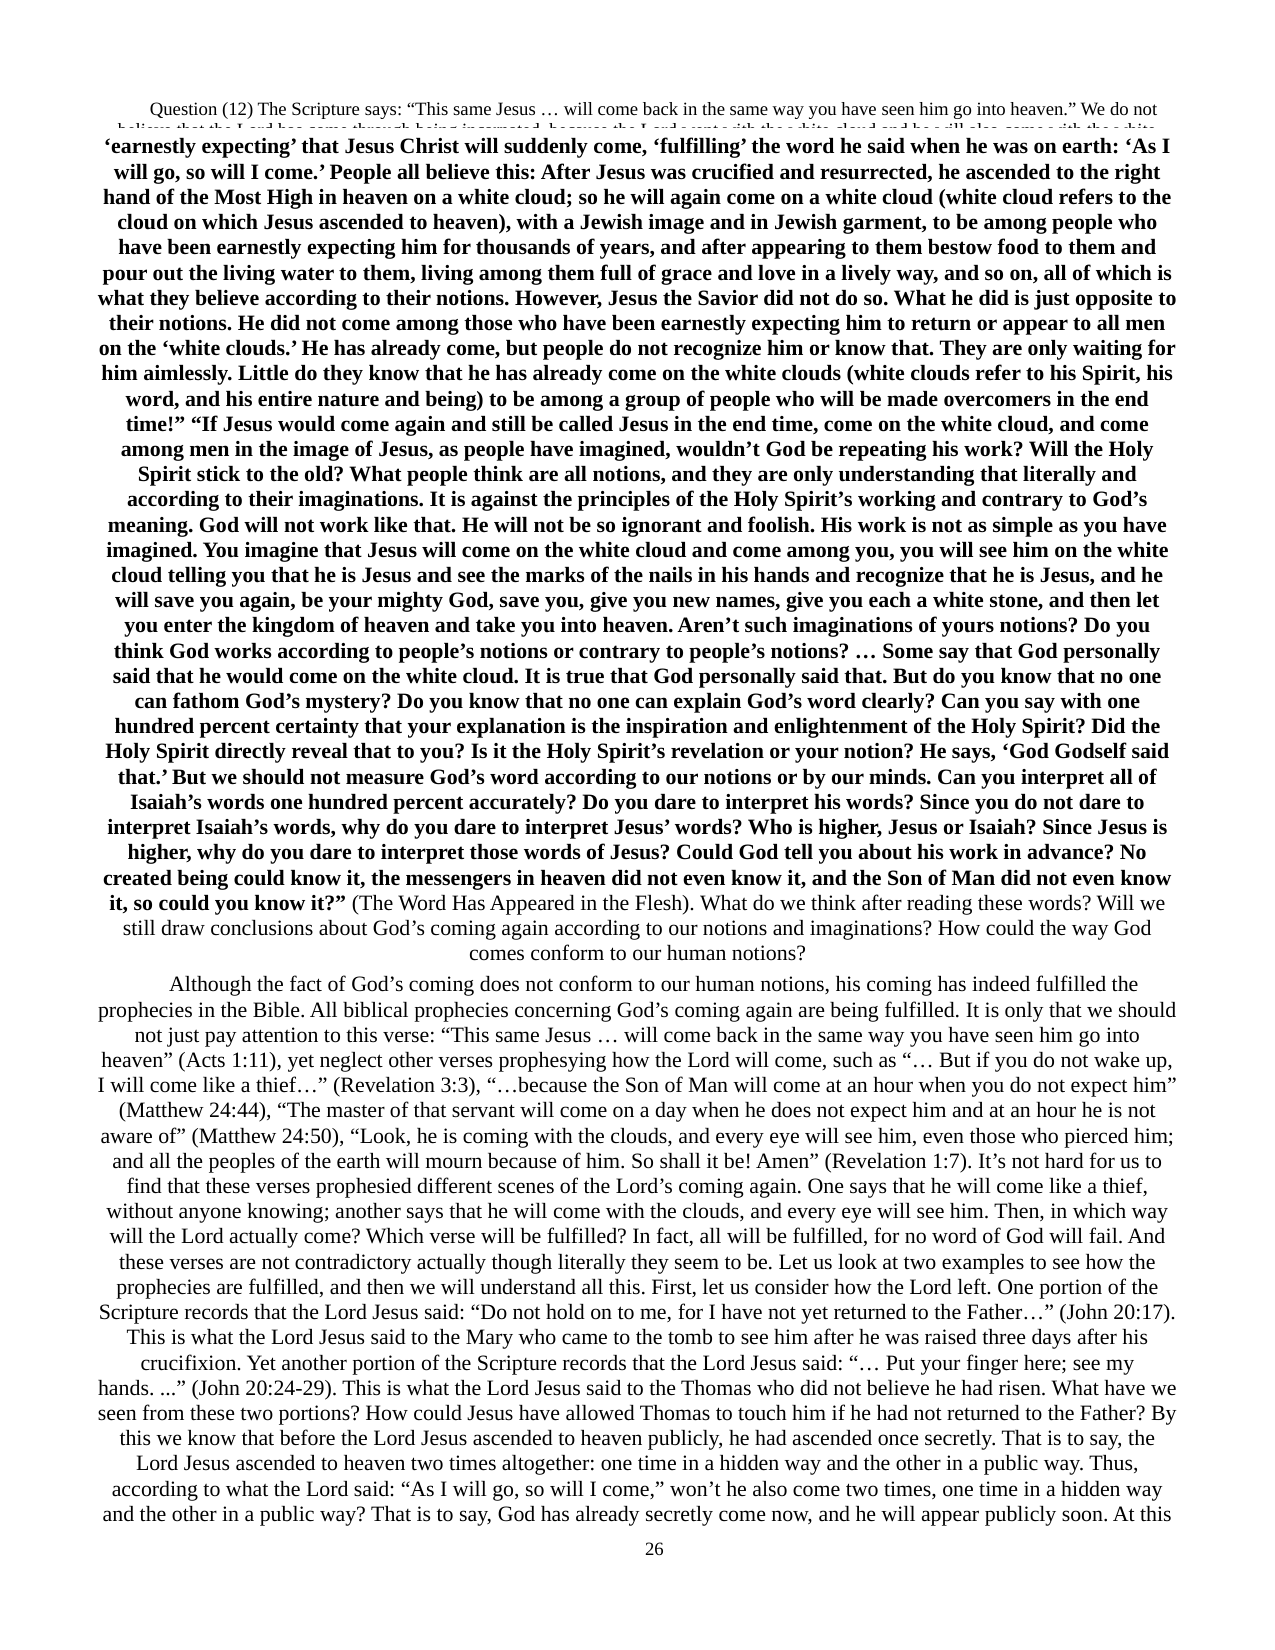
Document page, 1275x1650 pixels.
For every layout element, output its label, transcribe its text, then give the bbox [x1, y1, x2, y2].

text ‘earnestly expecting’ that Jesus Christ will suddenly come, ‘fulfilling’ the word he said when he was on earth: ‘As I will go, so will I come.’ People all believe this: After Jesus was crucified and resurrected, he ascended to the right hand of the Most High in heaven on a white cloud; so he will again come on a white cloud (white cloud refers to the cloud on which Jesus ascended to heaven), with a Jewish image and in Jewish garment, to be among people who have been earnestly expecting him for thousands of years, and after appearing to them bestow food to them and pour out the living water to them, living among them full of grace and love in a lively way, and so on, all of which is what they believe according to their notions. However, Jesus the Savior did not do so. What he did is just opposite to their notions. He did not come among those who have been earnestly expecting him to return or appear to all men on the ‘white clouds.’ He has already come, but people do not recognize him or know that. They are only waiting for him aimlessly. Little do they know that he has already come on the white clouds (white clouds refer to his Spirit, his word, and his entire nature and being) to be among a group of people who will be made overcomers in the end time!” “If Jesus would come again and still be called Jesus in the end time, come on the white cloud, and come among men in the image of Jesus, as people have imagined, wouldn’t God be repeating his work? Will the Holy Spirit stick to the old? What people think are all notions, and they are only understanding that literally and according to their imaginations. It is against the principles of the Holy Spirit’s working and contrary to God’s meaning. God will not work like that. He will not be so ignorant and foolish. His work is not as simple as you have imagined. You imagine that Jesus will come on the white cloud and come among you, you will see him on the white cloud telling you that he is Jesus and see the marks of the nails in his hands and recognize that he is Jesus, and he will save you again, be your mighty God, save you, give you new names, give you each a white stone, and then let you enter the kingdom of heaven and take you into heaven. Aren’t such imaginations of yours notions? Do you think God works according to people’s notions or contrary to people’s notions? … Some say that God personally said that he would come on the white cloud. It is true that God personally said that. But do you know that no one can fathom God’s mystery? Do you know that no one can explain God’s word clearly? Can you say with one hundred percent certainty that your explanation is the inspiration and enlightenment of the Holy Spirit? Did the Holy Spirit directly reveal that to you? Is it the Holy Spirit’s revelation or your notion? He says, ‘God Godself said that.’ But we should not measure God’s word according to our notions or by our minds. Can you interpret all of Isaiah’s words one hundred percent accurately? Do you dare to interpret his words? Since you do not dare to interpret Isaiah’s words, why do you dare to interpret Jesus’ words? Who is higher, Jesus or Isaiah? Since Jesus is higher, why do you dare to interpret those words of Jesus? Could God tell you about his work in advance? No created being could know it, the messengers in heaven did not even know it, and the Son of Man did not even know it, so could you know it?” (The Word Has Appeared in the Flesh). What do we think after reading these words? Will we still draw conclusions about God’s coming again according to our notions and imaginations? How could the way God comes conform to our human notions? [97, 133, 1177, 965]
text Although the fact of God’s coming does not conform to our human notions, his coming has indeed fulfilled the prophecies in the Bible. All biblical prophecies concerning God’s coming again are being fulfilled. It is only that we should not just pay attention to this verse: “This same Jesus … will come back in the same way you have seen him go into heaven” (Acts 1:11), yet neglect other verses prophesying how the Lord will come, such as “… But if you do not wake up, I will come like a thief…” (Revelation 3:3), “…because the Son of Man will come at an hour when you do not expect him” (Matthew 24:44), “The master of that servant will come on a day when he does not expect him and at an hour he is not aware of” (Matthew 24:50), “Look, he is coming with the clouds, and every eye will see him, even those who pierced him; and all the peoples of the earth will mourn because of him. So shall it be! Amen” (Revelation 1:7). It’s not hard for us to find that these verses prophesied different scenes of the Lord’s coming again. One says that he will come like a thief, without anyone knowing; another says that he will come with the clouds, and every eye will see him. Then, in which way will the Lord actually come? Which verse will be fulfilled? In fact, all will be fulfilled, for no word of God will fail. And these verses are not contradictory actually though literally they seem to be. Let us look at two examples to see how the prophecies are fulfilled, and then we will understand all this. First, let us consider how the Lord left. One portion of the Scripture records that the Lord Jesus said: “Do not hold on to me, for I have not yet returned to the Father…” (John 20:17). This is what the Lord Jesus said to the Mary who came to the tomb to see him after he was raised three days after his crucifixion. Yet another portion of the Scripture records that the Lord Jesus said: “… Put your finger here; see my hands. ...” (John 20:24-29). This is what the Lord Jesus said to the Thomas who did not believe he had risen. What have we seen from these two portions? How could Jesus have allowed Thomas to touch him if he had not returned to the Father? By this we know that before the Lord Jesus ascended to heaven publicly, he had ascended once secretly. That is to say, the Lord Jesus ascended to heaven two times altogether: one time in a hidden way and the other in a public way. Thus, according to what the Lord said: “As I will go, so will I come,” won’t he also come two times, one time in a hidden way and the other in a public way? That is to say, God has already secretly come now, and he will appear publicly soon. At this [97, 971, 1177, 1526]
